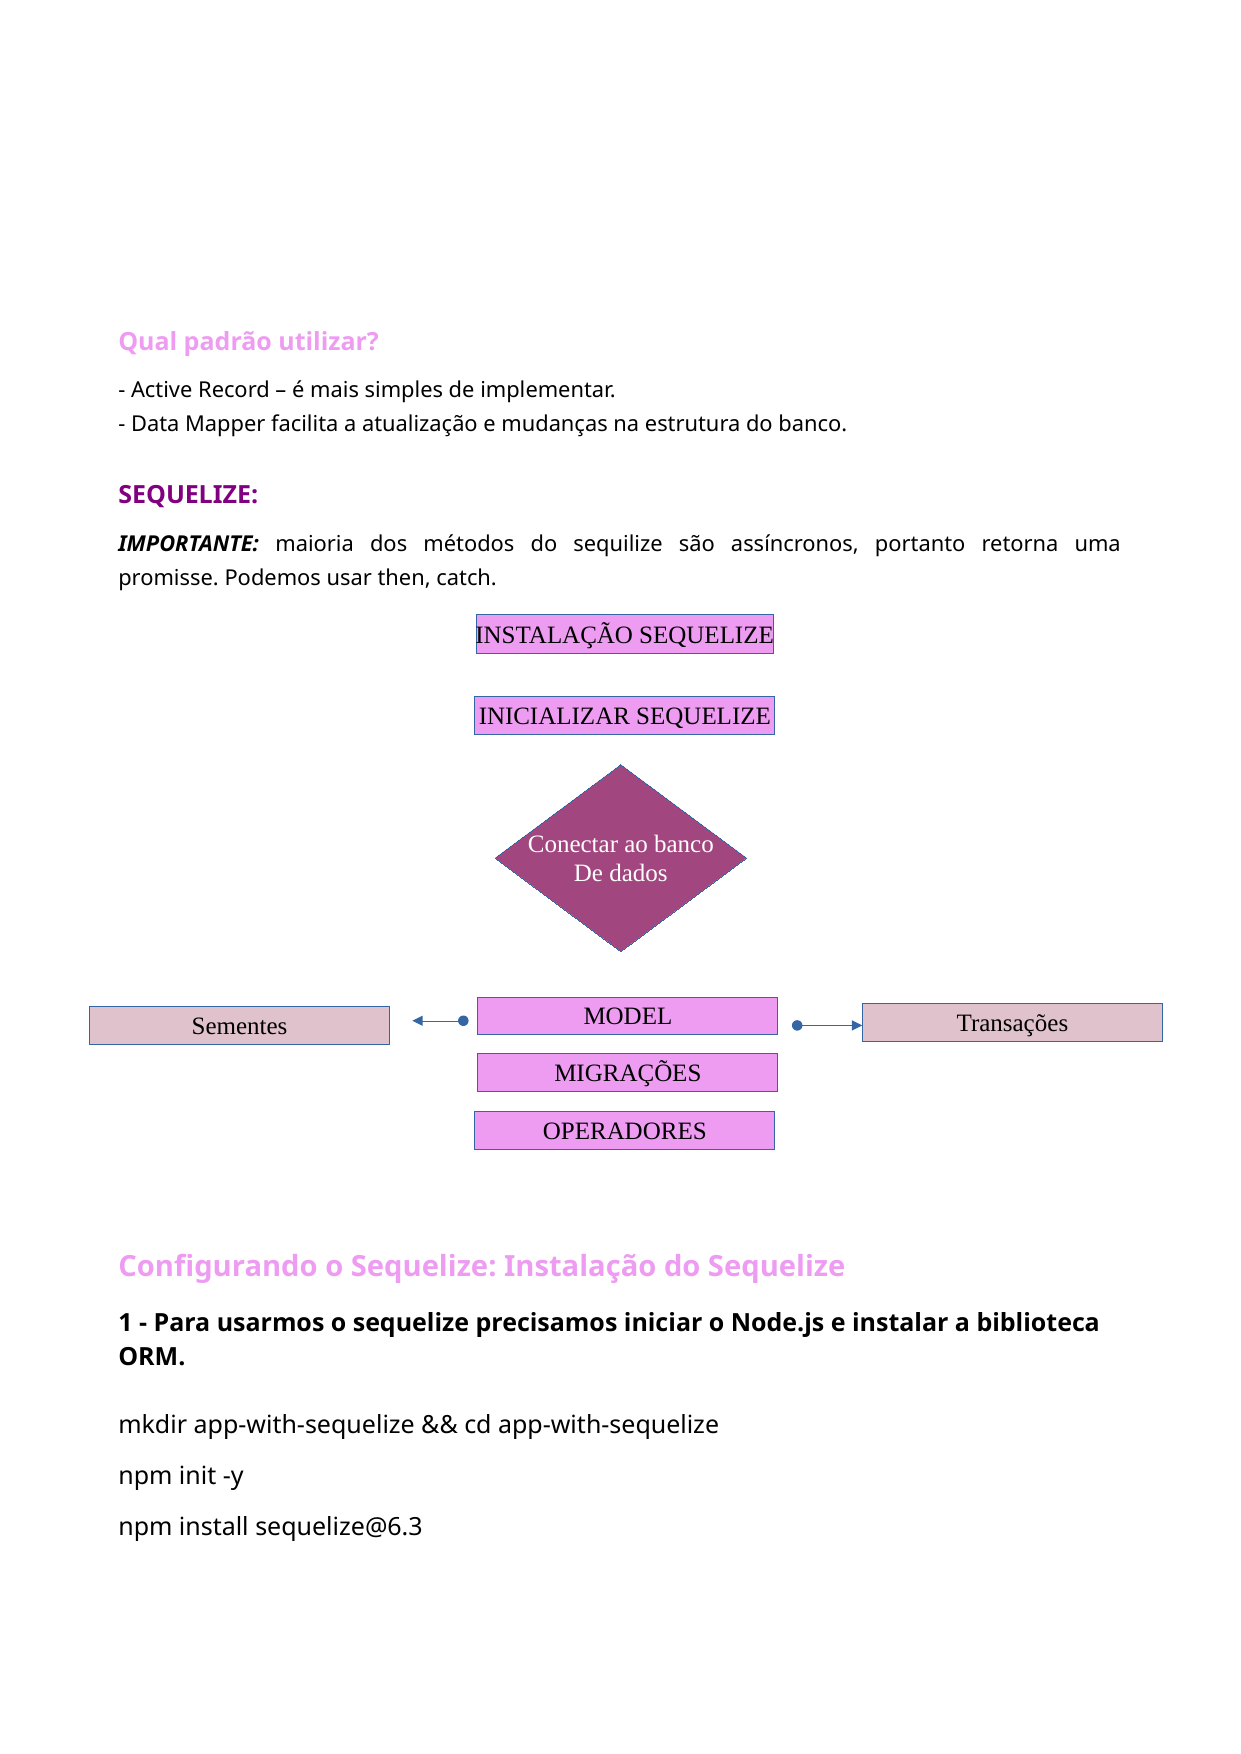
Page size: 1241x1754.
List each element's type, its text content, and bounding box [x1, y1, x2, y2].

text Configurando o Sequelize: Instalação do Sequelize [118, 1245, 1122, 1285]
text 1 - Para usarmos o sequelize precisamos iniciar o Node.js e instalar a biblioteca ORM. [118, 1305, 1122, 1407]
text npm install sequelize@6.3 [118, 1509, 1122, 1543]
text mkdir app-with-sequelize && cd app-with-sequelize [118, 1407, 1122, 1441]
text - Active Record – é mais simples de implementar. [118, 374, 1122, 404]
text SEQUELIZE: [118, 477, 1122, 511]
text npm init -y [118, 1458, 1122, 1492]
text - Data Mapper facilita a atualização e mudanças na estrutura do banco. [118, 408, 1122, 438]
text IMPORTANTE: maioria dos métodos do sequilize são assíncronos, portanto retorna uma promisse. Podemos usar then, catch. [118, 528, 1122, 592]
text Qual padrão utilizar? [118, 323, 1122, 357]
